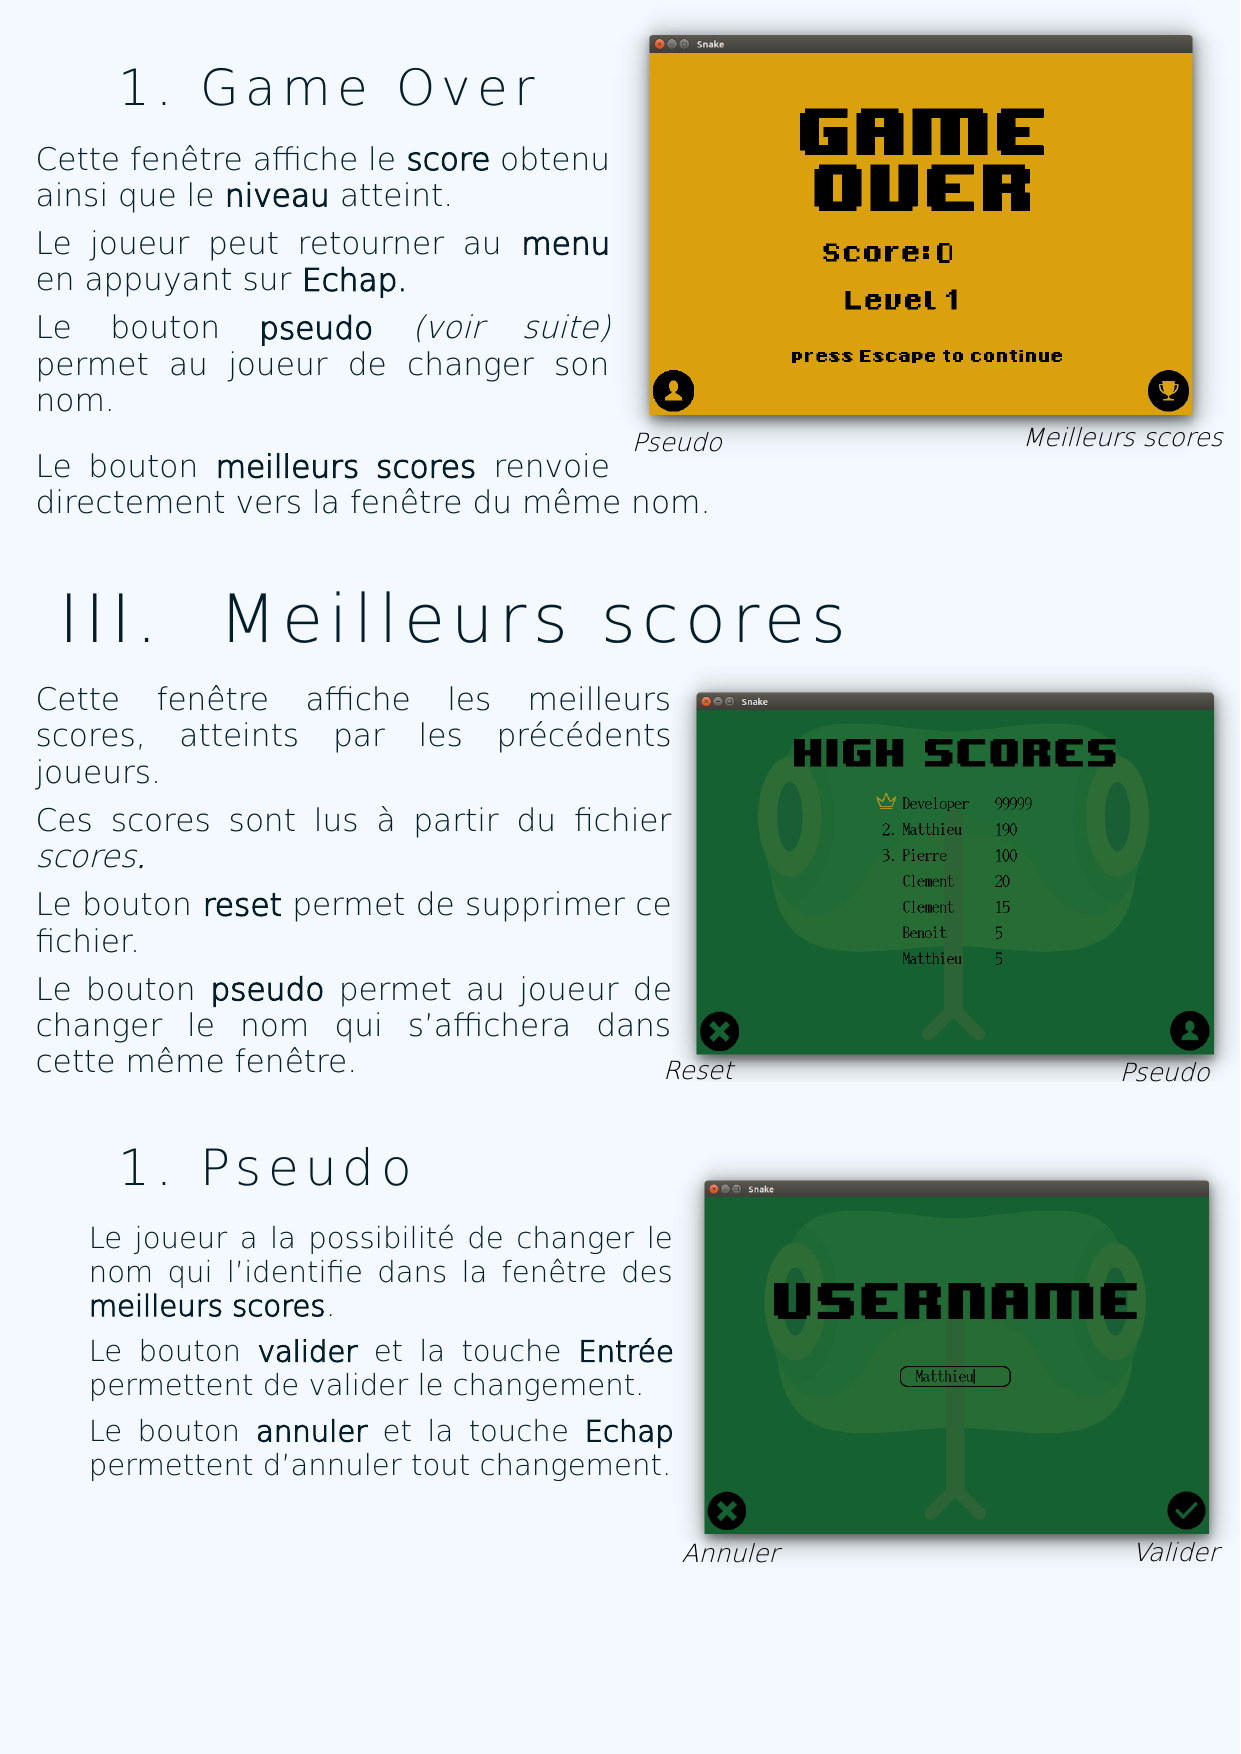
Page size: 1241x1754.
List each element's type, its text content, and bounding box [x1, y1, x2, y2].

text Le bouton pseudo (voir suite) permet au joueur de changer son nom. [35, 310, 610, 419]
text 1. Pseudo [118, 1139, 1240, 1197]
text Le joueur peut retourner au menu en appuyant sur Echap. [35, 225, 610, 298]
text III. Meilleurs scores [59, 580, 1240, 658]
picture [673, 1155, 1240, 1568]
text Le bouton pseudo permet au joueur de changer le nom qui s’affichera dans cette même fenêtre. [35, 971, 672, 1080]
text 1. Game Over [118, 59, 610, 117]
picture [672, 666, 1238, 1082]
text Le bouton valider et la touche Entrée permettent de valider le changement. [88, 1334, 673, 1402]
text Ces scores sont lus à partir du fichier scores. [35, 802, 672, 875]
text Cette fenêtre affiche le score obtenu ainsi que le niveau atteint. [35, 141, 610, 213]
text Le joueur a la possibilité de changer le nom qui l’identifie dans la fenêtre des meilleurs scores. [88, 1221, 673, 1323]
text Le bouton meilleurs scores renvoie directement vers la fenêtre du même nom. [35, 448, 1205, 521]
text Le bouton annuler et la touche Echap permettent d’annuler tout changement. [88, 1414, 673, 1482]
text Le bouton reset permet de supprimer ce fichier. [35, 887, 672, 959]
picture [610, 0, 1240, 461]
text Cette fenêtre affiche les meilleurs scores, atteints par les précédents joueurs. [35, 681, 672, 790]
